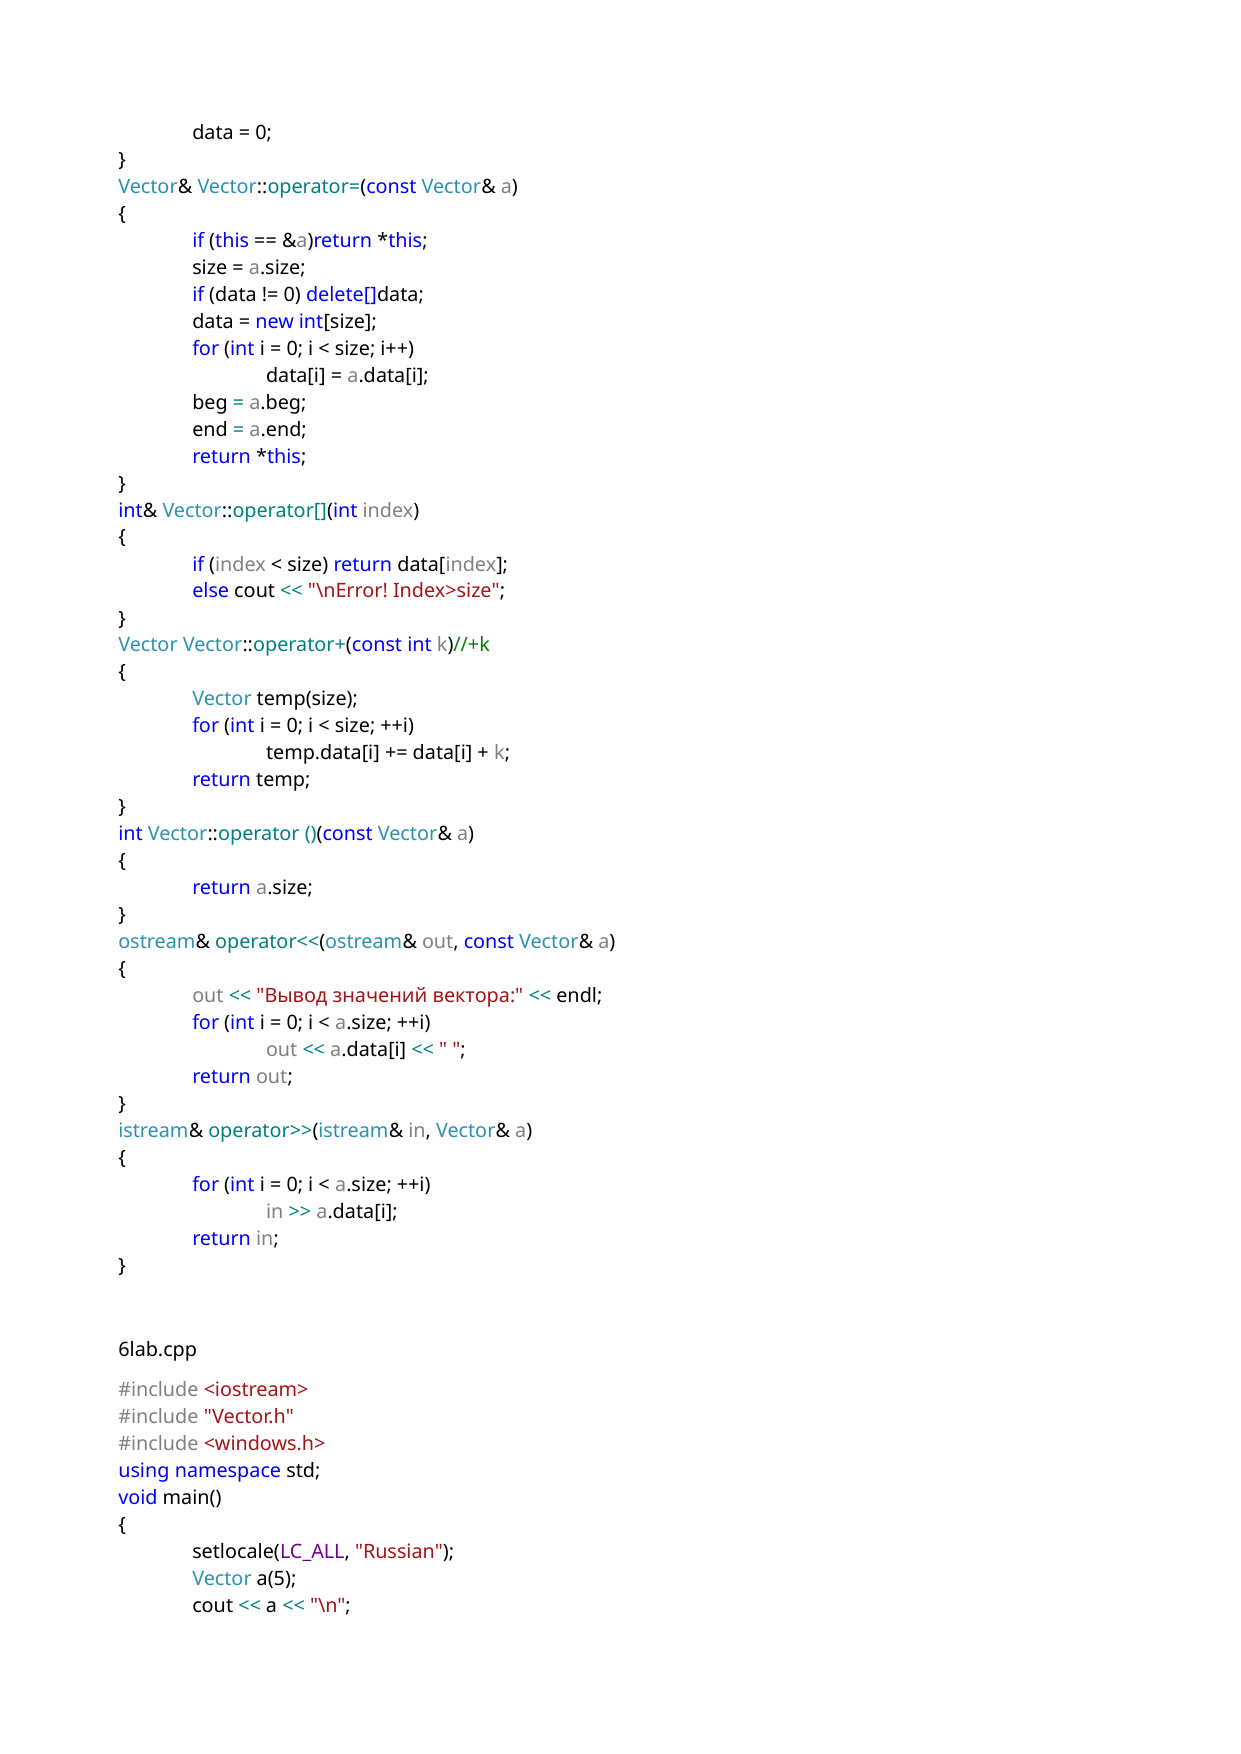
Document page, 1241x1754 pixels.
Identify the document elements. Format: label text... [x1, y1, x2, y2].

text { [118, 199, 1122, 226]
text } [118, 793, 1122, 819]
text { [118, 1510, 1122, 1537]
text } [118, 604, 1122, 631]
text Vector temp(size); [118, 685, 1122, 712]
text for (int i = 0; i < size; i++) [118, 334, 1122, 361]
text temp.data[i] += data[i] + k; [118, 739, 1122, 766]
text out << a.data[i] << " "; [118, 1035, 1122, 1062]
text Vector& Vector::operator=(const Vector& a) [118, 172, 1122, 199]
text Vector a(5); [118, 1564, 1122, 1591]
text using namespace std; [118, 1456, 1122, 1483]
text if (index < size) return data[index]; [118, 550, 1122, 577]
text void main() [118, 1483, 1122, 1510]
text #include <windows.h> [118, 1429, 1122, 1456]
text if (this == &a)return *this; [118, 226, 1122, 253]
text return out; [118, 1062, 1122, 1089]
text out << "Вывод значений вектора:" << endl; [118, 981, 1122, 1008]
text for (int i = 0; i < a.size; ++i) [118, 1008, 1122, 1035]
text else cout << "\nError! Index>size"; [118, 577, 1122, 604]
text for (int i = 0; i < a.size; ++i) [118, 1170, 1122, 1197]
text #include "Vector.h" [118, 1402, 1122, 1429]
text istream& operator>>(istream& in, Vector& a) [118, 1116, 1122, 1143]
text int Vector::operator ()(const Vector& a) [118, 819, 1122, 847]
text int& Vector::operator[](int index) [118, 496, 1122, 523]
text size = a.size; [118, 253, 1122, 280]
text Vector Vector::operator+(const int k)//+k [118, 631, 1122, 658]
text { [118, 954, 1122, 981]
text } [118, 901, 1122, 927]
text return temp; [118, 766, 1122, 793]
text } [118, 469, 1122, 496]
text data[i] = a.data[i]; [118, 361, 1122, 388]
text data = 0; [118, 118, 1122, 145]
text { [118, 523, 1122, 550]
text ostream& operator<<(ostream& out, const Vector& a) [118, 927, 1122, 954]
text { [118, 1143, 1122, 1170]
text setlocale(LC_ALL, "Russian"); [118, 1537, 1122, 1564]
text } [118, 145, 1122, 172]
text if (data != 0) delete[]data; [118, 280, 1122, 307]
text #include <iostream> [118, 1375, 1122, 1402]
text for (int i = 0; i < size; ++i) [118, 712, 1122, 739]
text data = new int[size]; [118, 307, 1122, 334]
text cout << a << "\n"; [118, 1591, 1122, 1618]
text 6lab.cpp [118, 1335, 1122, 1362]
text } [118, 1089, 1122, 1116]
text return in; [118, 1224, 1122, 1251]
text { [118, 658, 1122, 685]
text end = a.end; [118, 415, 1122, 442]
text } [118, 1251, 1122, 1278]
text beg = a.beg; [118, 388, 1122, 415]
text in >> a.data[i]; [118, 1197, 1122, 1224]
text return *this; [118, 442, 1122, 469]
text { [118, 847, 1122, 873]
text return a.size; [118, 873, 1122, 901]
